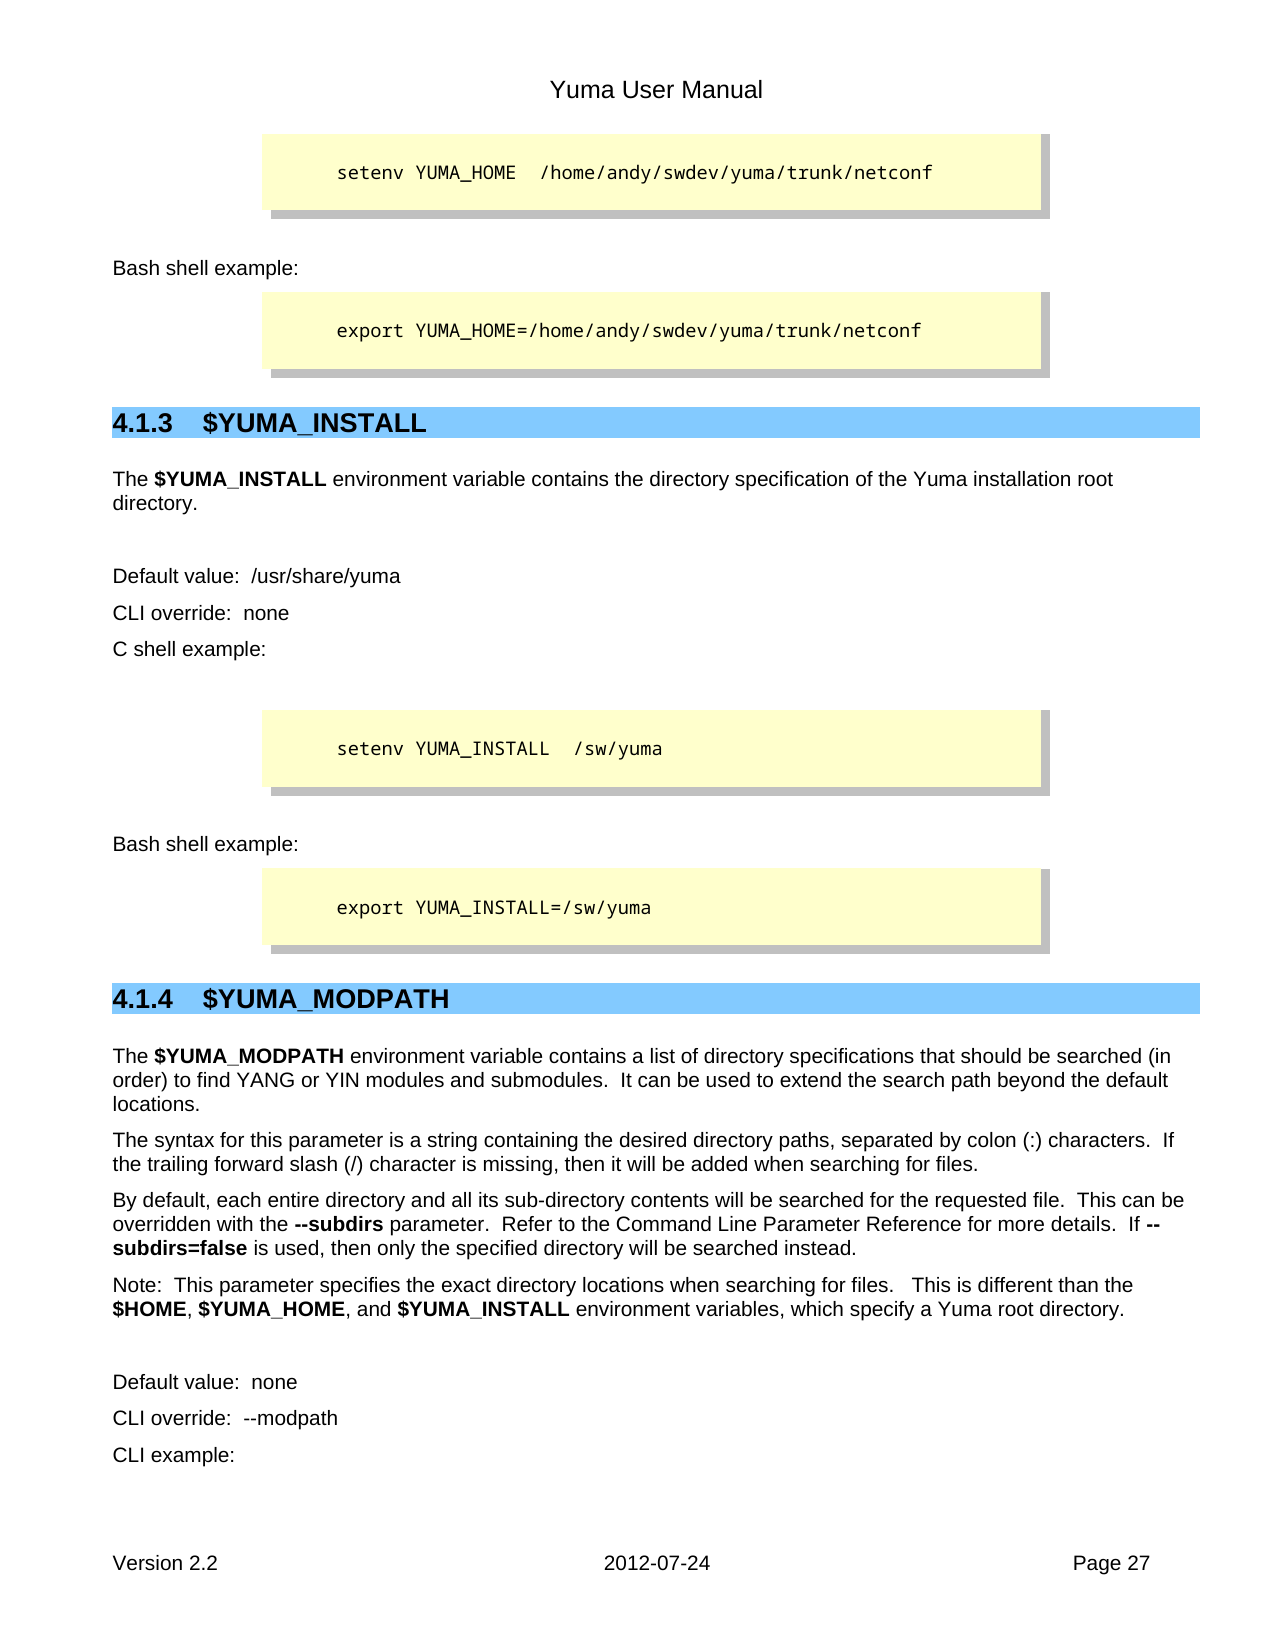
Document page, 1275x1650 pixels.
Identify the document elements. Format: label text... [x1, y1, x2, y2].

text The $YUMA_MODPATH environment variable contains a list of directory specifications that should be searched (in order) to find YANG or YIN modules and submodules. It can be used to extend the search path beyond the default locations. [112, 1043, 1200, 1115]
text The syntax for this parameter is a string containing the desired directory paths, separated by colon (:) characters. If the trailing forward slash (/) character is missing, then it will be added when searching for files. [112, 1128, 1200, 1176]
text CLI override: --modpath [112, 1406, 1200, 1430]
text export YUMA_HOME=/home/andy/swdev/yuma/trunk/netconf [262, 292, 1041, 369]
text export YUMA_INSTALL=/sw/yuma [262, 868, 1041, 945]
subtitle $YUMA_MODPATH [112, 983, 1200, 1014]
text setenv YUMA_HOME /home/andy/swdev/yuma/trunk/netconf [262, 134, 1041, 210]
text C shell example: [112, 637, 1200, 661]
text Default value: none [112, 1369, 1200, 1393]
subtitle $YUMA_INSTALL [112, 407, 1200, 438]
text CLI example: [112, 1442, 1200, 1466]
text Note: This parameter specifies the exact directory locations when searching for files. This is different than the $HOME, $YUMA_HOME, and $YUMA_INSTALL environment variables, which specify a Yuma root directory. [112, 1273, 1200, 1321]
text By default, each entire directory and all its sub-directory contents will be searched for the requested file. This can be overridden with the --subdirs parameter. Refer to the Command Line Parameter Reference for more details. If --subdirs=false is used, then only the specified directory will be searched instead. [112, 1188, 1200, 1260]
text Bash shell example: [112, 832, 1200, 856]
text Default value: /usr/share/yuma [112, 564, 1200, 588]
text setenv YUMA_INSTALL /sw/yuma [262, 710, 1041, 787]
text Bash shell example: [112, 256, 1200, 280]
text The $YUMA_INSTALL environment variable contains the directory specification of the Yuma installation root directory. [112, 467, 1200, 515]
text CLI override: none [112, 601, 1200, 624]
